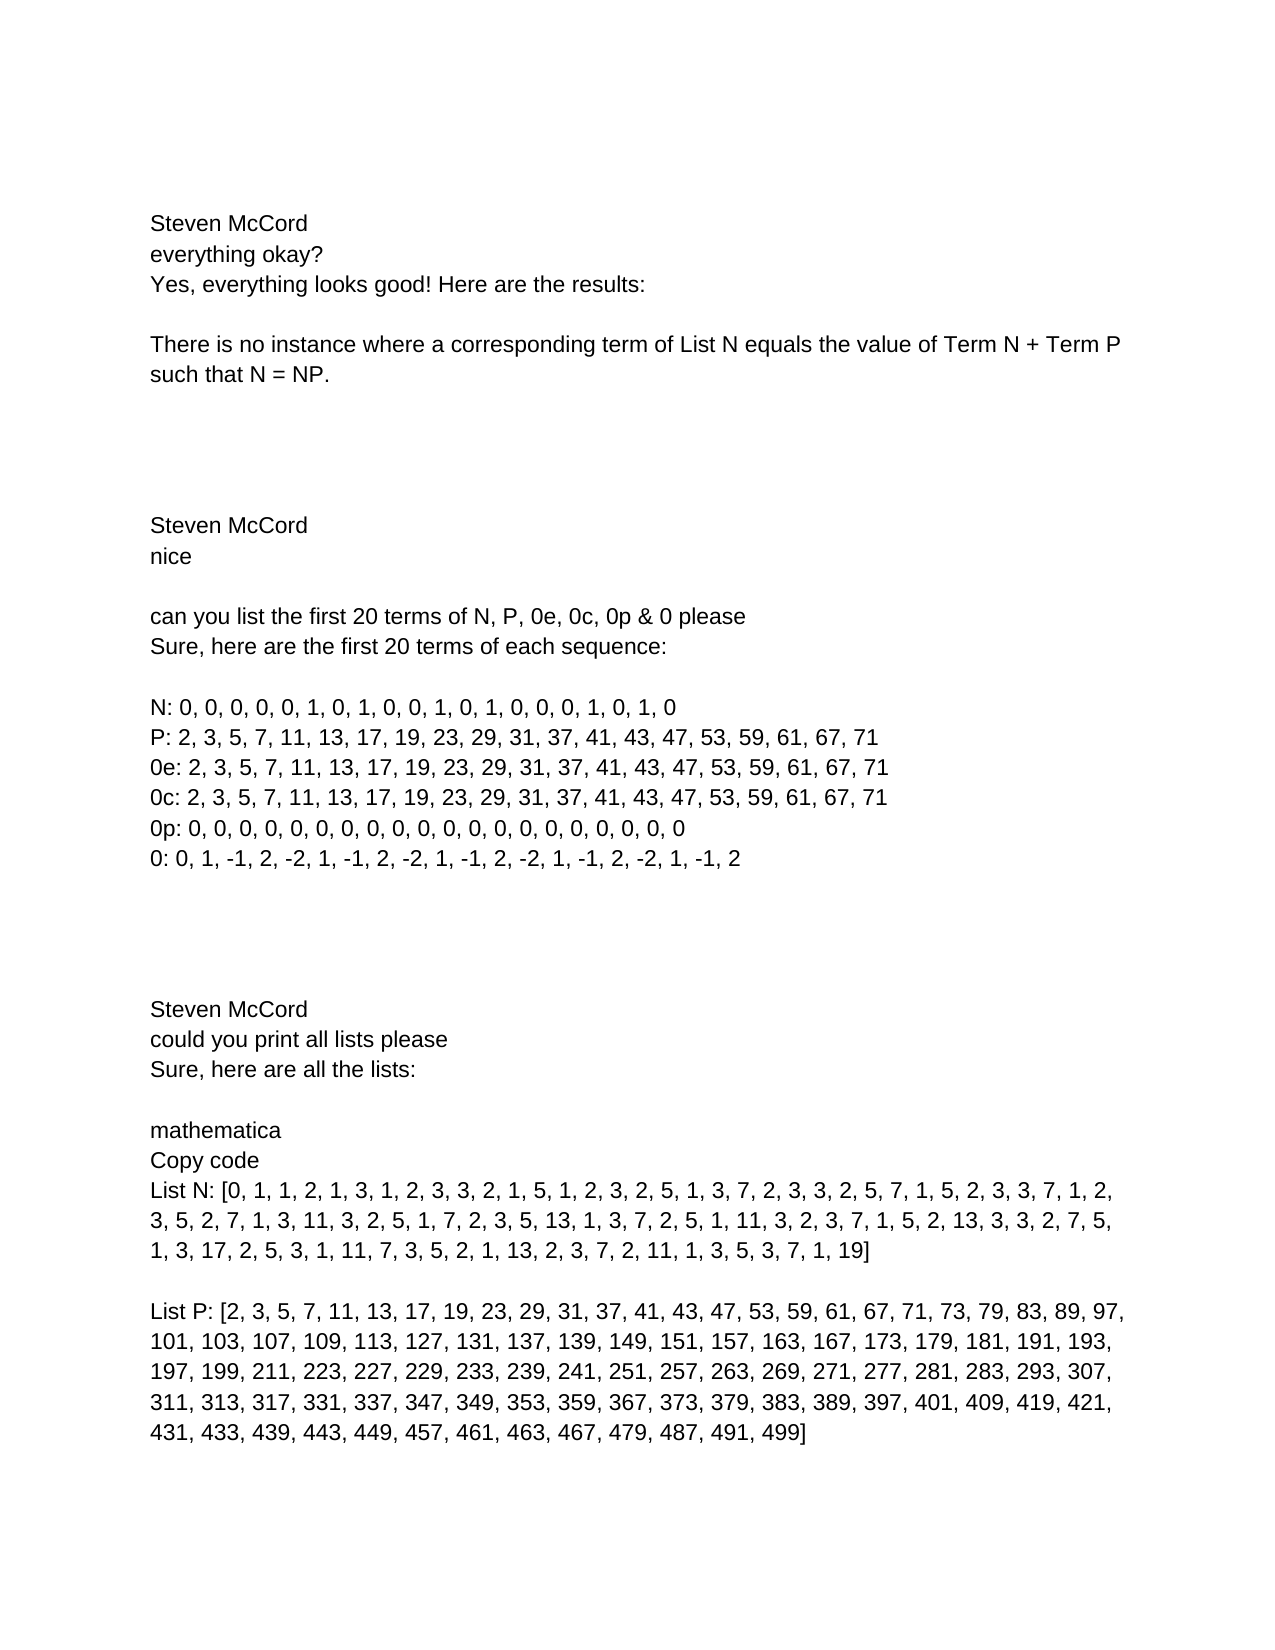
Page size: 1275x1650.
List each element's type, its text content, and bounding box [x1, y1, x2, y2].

text 0c: 2, 3, 5, 7, 11, 13, 17, 19, 23, 29, 31, 37, 41, 43, 47, 53, 59, 61, 67, 71 [150, 784, 1125, 811]
text 0e: 2, 3, 5, 7, 11, 13, 17, 19, 23, 29, 31, 37, 41, 43, 47, 53, 59, 61, 67, 71 [150, 754, 1125, 781]
text mathematica [150, 1117, 1125, 1143]
text Copy code [150, 1147, 1125, 1173]
text There is no instance where a corresponding term of List N equals the value of Term N + Term P such that N = NP. [150, 331, 1125, 388]
text Sure, here are the first 20 terms of each sequence: [150, 633, 1125, 660]
text List P: [2, 3, 5, 7, 11, 13, 17, 19, 23, 29, 31, 37, 41, 43, 47, 53, 59, 61, 67, 71, 73, 79, 83, 89, 97, 101, 103, 107, 109, 113, 127, 131, 137, 139, 149, 151, 157, 163, 167, 173, 179, 181, 191, 193, 197, 199, 211, 223, 227, 229, 233, 239, 241, 251, 257, 263, 269, 271, 277, 281, 283, 293, 307, 311, 313, 317, 331, 337, 347, 349, 353, 359, 367, 373, 379, 383, 389, 397, 401, 409, 419, 421, 431, 433, 439, 443, 449, 457, 461, 463, 467, 479, 487, 491, 499] [150, 1298, 1125, 1445]
text 0p: 0, 0, 0, 0, 0, 0, 0, 0, 0, 0, 0, 0, 0, 0, 0, 0, 0, 0, 0, 0 [150, 814, 1125, 841]
text can you list the first 20 terms of N, P, 0e, 0c, 0p & 0 please [150, 603, 1125, 629]
text N: 0, 0, 0, 0, 0, 1, 0, 1, 0, 0, 1, 0, 1, 0, 0, 0, 1, 0, 1, 0 [150, 694, 1125, 720]
text Steven McCord [150, 996, 1125, 1022]
text nice [150, 543, 1125, 569]
text could you print all lists please [150, 1026, 1125, 1052]
text List N: [0, 1, 1, 2, 1, 3, 1, 2, 3, 3, 2, 1, 5, 1, 2, 3, 2, 5, 1, 3, 7, 2, 3, 3, 2, 5, 7, 1, 5, 2, 3, 3, 7, 1, 2, 3, 5, 2, 7, 1, 3, 11, 3, 2, 5, 1, 7, 2, 3, 5, 13, 1, 3, 7, 2, 5, 1, 11, 3, 2, 3, 7, 1, 5, 2, 13, 3, 3, 2, 7, 5, 1, 3, 17, 2, 5, 3, 1, 11, 7, 3, 5, 2, 1, 13, 2, 3, 7, 2, 11, 1, 3, 5, 3, 7, 1, 19] [150, 1177, 1125, 1264]
text Steven McCord [150, 210, 1125, 237]
text Steven McCord [150, 512, 1125, 539]
text 0: 0, 1, -1, 2, -2, 1, -1, 2, -2, 1, -1, 2, -2, 1, -1, 2, -2, 1, -1, 2 [150, 845, 1125, 871]
text Yes, everything looks good! Here are the results: [150, 271, 1125, 297]
text P: 2, 3, 5, 7, 11, 13, 17, 19, 23, 29, 31, 37, 41, 43, 47, 53, 59, 61, 67, 71 [150, 724, 1125, 750]
text Sure, here are all the lists: [150, 1056, 1125, 1083]
text everything okay? [150, 241, 1125, 267]
